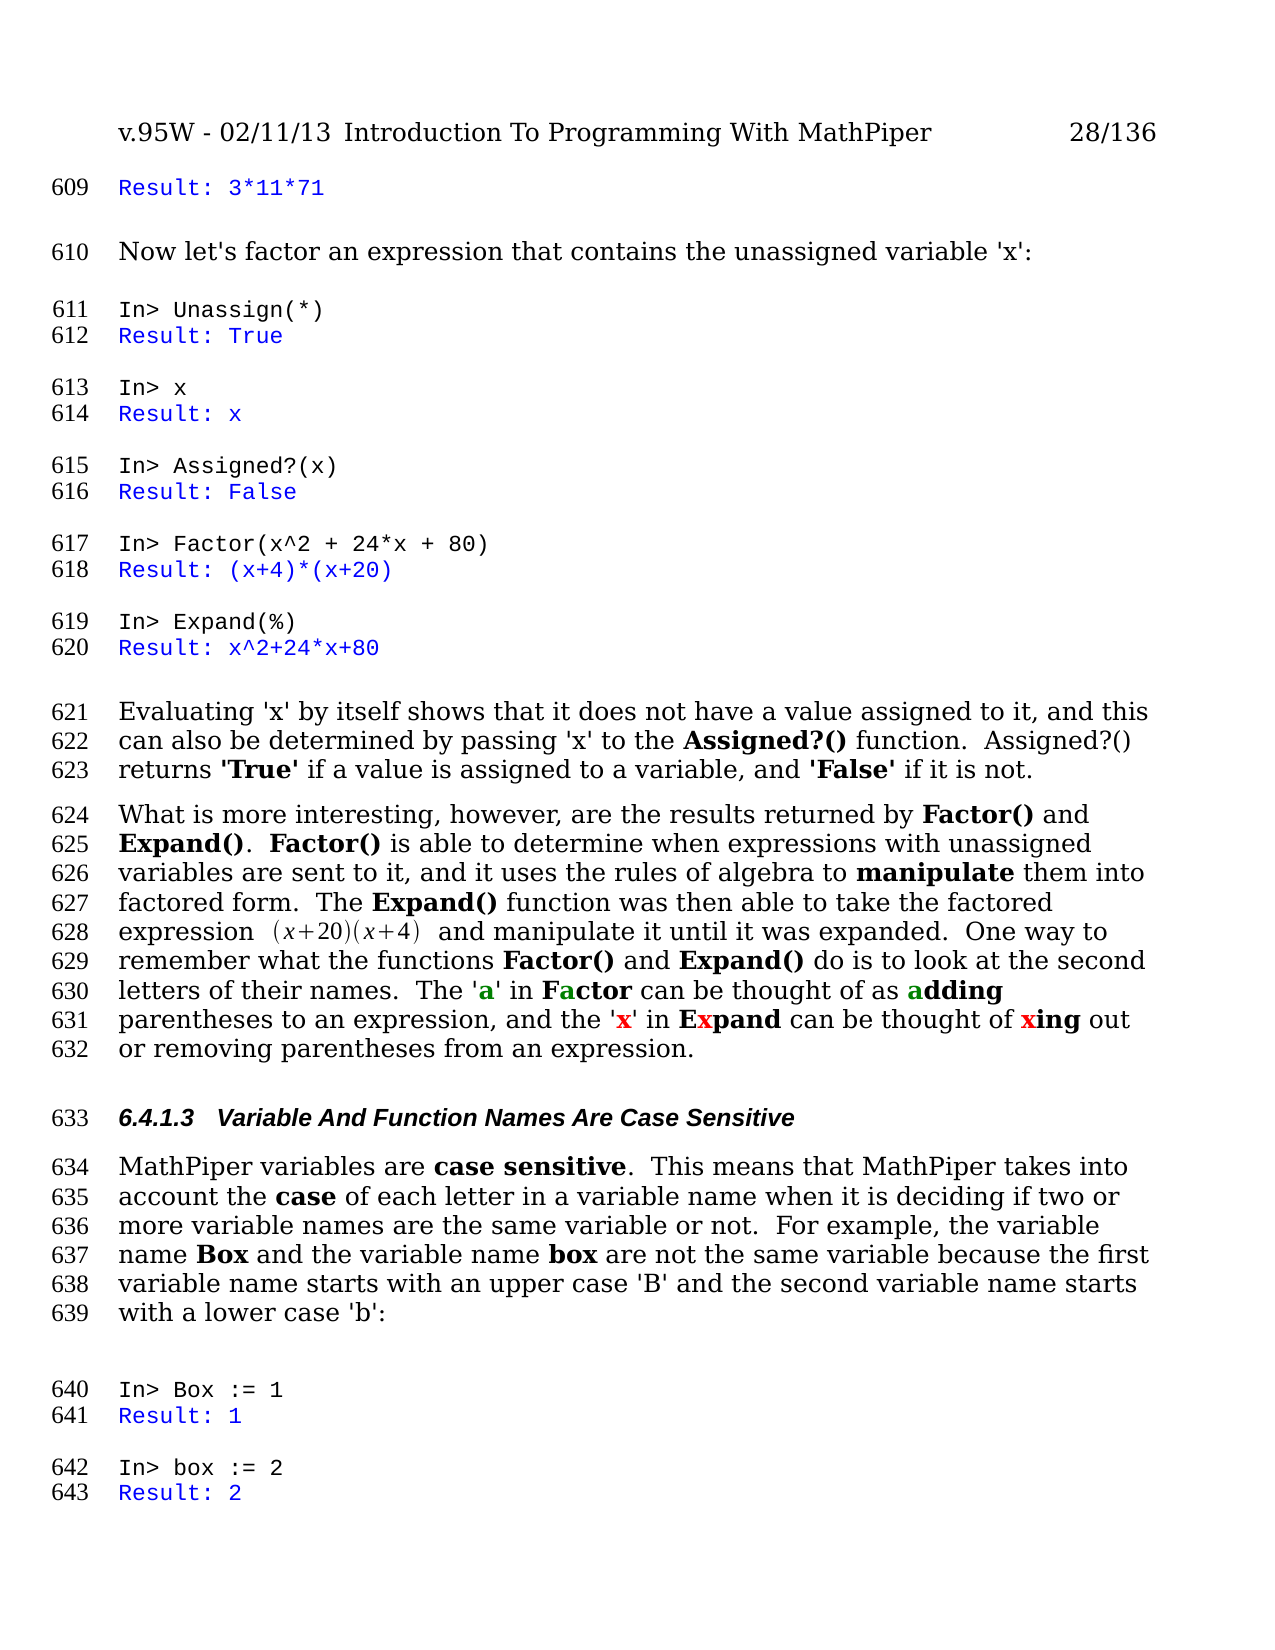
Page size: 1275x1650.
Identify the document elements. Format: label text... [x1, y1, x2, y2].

subtitle Variable And Function Names Are Case Sensitive [118, 1103, 1157, 1131]
text Evaluating 'x' by itself shows that it does not have a value assigned to it, and this can also be determined by passing 'x' to the Assigned?() function. Assigned?() returns 'True' if a value is assigned to a variable, and 'False' if it is not. [118, 697, 1157, 785]
text Result: (x+4)*(x+20) [118, 558, 1157, 584]
text Result: x [118, 402, 1157, 428]
text In> Unassign(*) [118, 299, 1157, 325]
text Result: 1 [118, 1404, 1157, 1430]
text In> box := 2 [118, 1456, 1157, 1482]
text In> Factor(x^2 + 24*x + 80) [118, 532, 1157, 558]
text Result: x^2+24*x+80 [118, 636, 1157, 662]
text Result: False [118, 480, 1157, 506]
text Now let's factor an expression that contains the unassigned variable 'x': [118, 238, 1157, 267]
text Result: 3*11*71 [118, 177, 1157, 203]
text In> Assigned?(x) [118, 454, 1157, 480]
text What is more interesting, however, are the results returned by Factor() and Expand(). Factor() is able to determine when expressions with unassigned variables are sent to it, and it uses the rules of algebra to manipulate them into factored form. The Expand() function was then able to take the factored expressionand manipulate it until it was expanded. One way to remember what the functions Factor() and Expand() do is to look at the second letters of their names. The 'a' in Factor can be thought of as adding parentheses to an expression, and the 'x' in Expand can be thought of xing out or removing parentheses from an expression. [118, 800, 1157, 1064]
text In> Box := 1 [118, 1378, 1157, 1404]
text In> x [118, 377, 1157, 402]
text Result: 2 [118, 1482, 1157, 1508]
text MathPiper variables are case sensitive. This means that MathPiper takes into account the case of each letter in a variable name when it is deciding if two or more variable names are the same variable or not. For example, the variable name Box and the variable name box are not the same variable because the first variable name starts with an upper case 'B' and the second variable name starts with a lower case 'b': [118, 1152, 1157, 1328]
text Result: True [118, 325, 1157, 351]
text In> Expand(%) [118, 610, 1157, 636]
